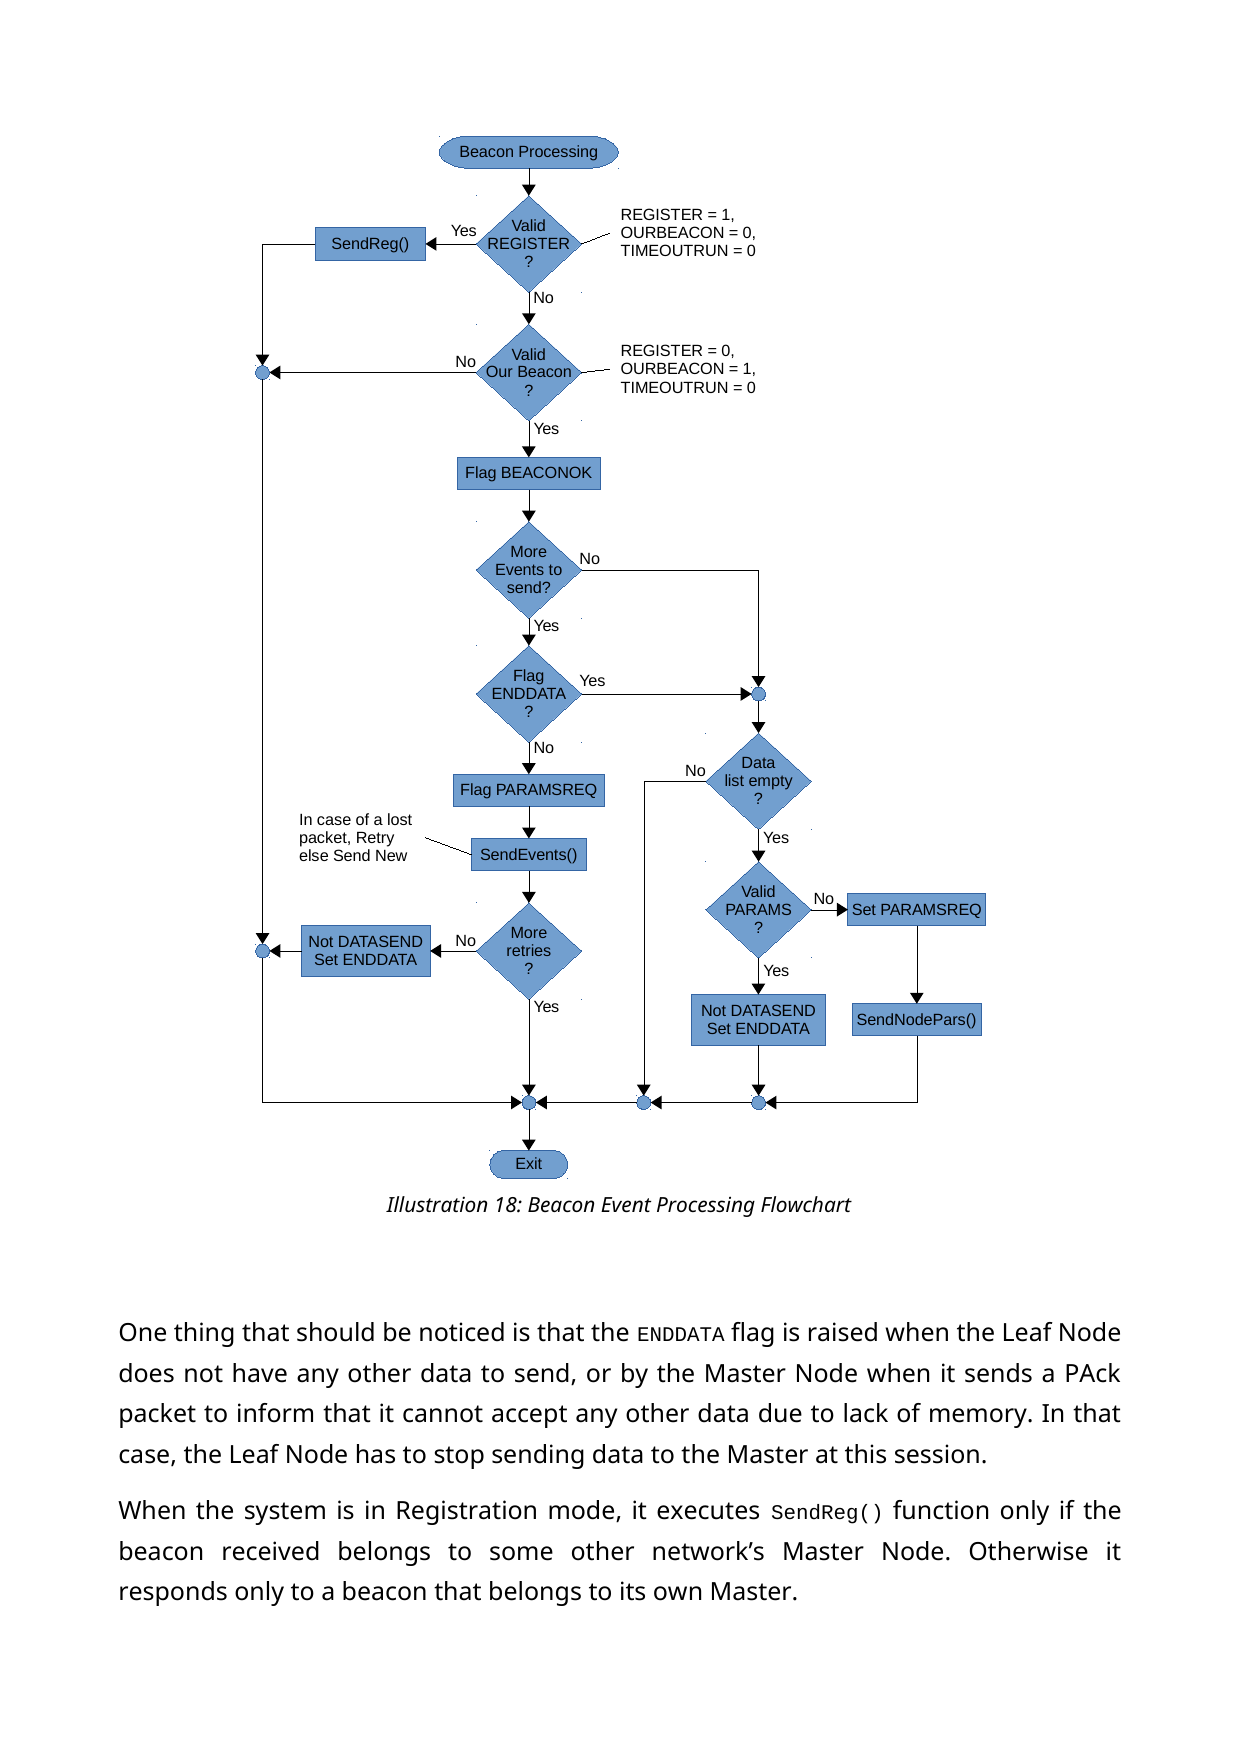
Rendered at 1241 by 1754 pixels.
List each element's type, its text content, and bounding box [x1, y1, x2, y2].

text One thing that should be noticed is that the ENDDATA flag is raised when the Leaf Node does not have any other data to send, or by the Master Node when it sends a PAck packet to inform that it cannot accept any other data due to lack of memory. In that case, the Leaf Node has to stop sending data to the Master at this session. [118, 1314, 1122, 1471]
text Illustration 18: Beacon Event Processing Flowchart [240, 1191, 1001, 1219]
text When the system is in Registration mode, it executes SendReg() function only if the beacon received belongs to some other network’s Master Node. Otherwise it responds only to a beacon that belongs to its own Master. [118, 1492, 1122, 1608]
